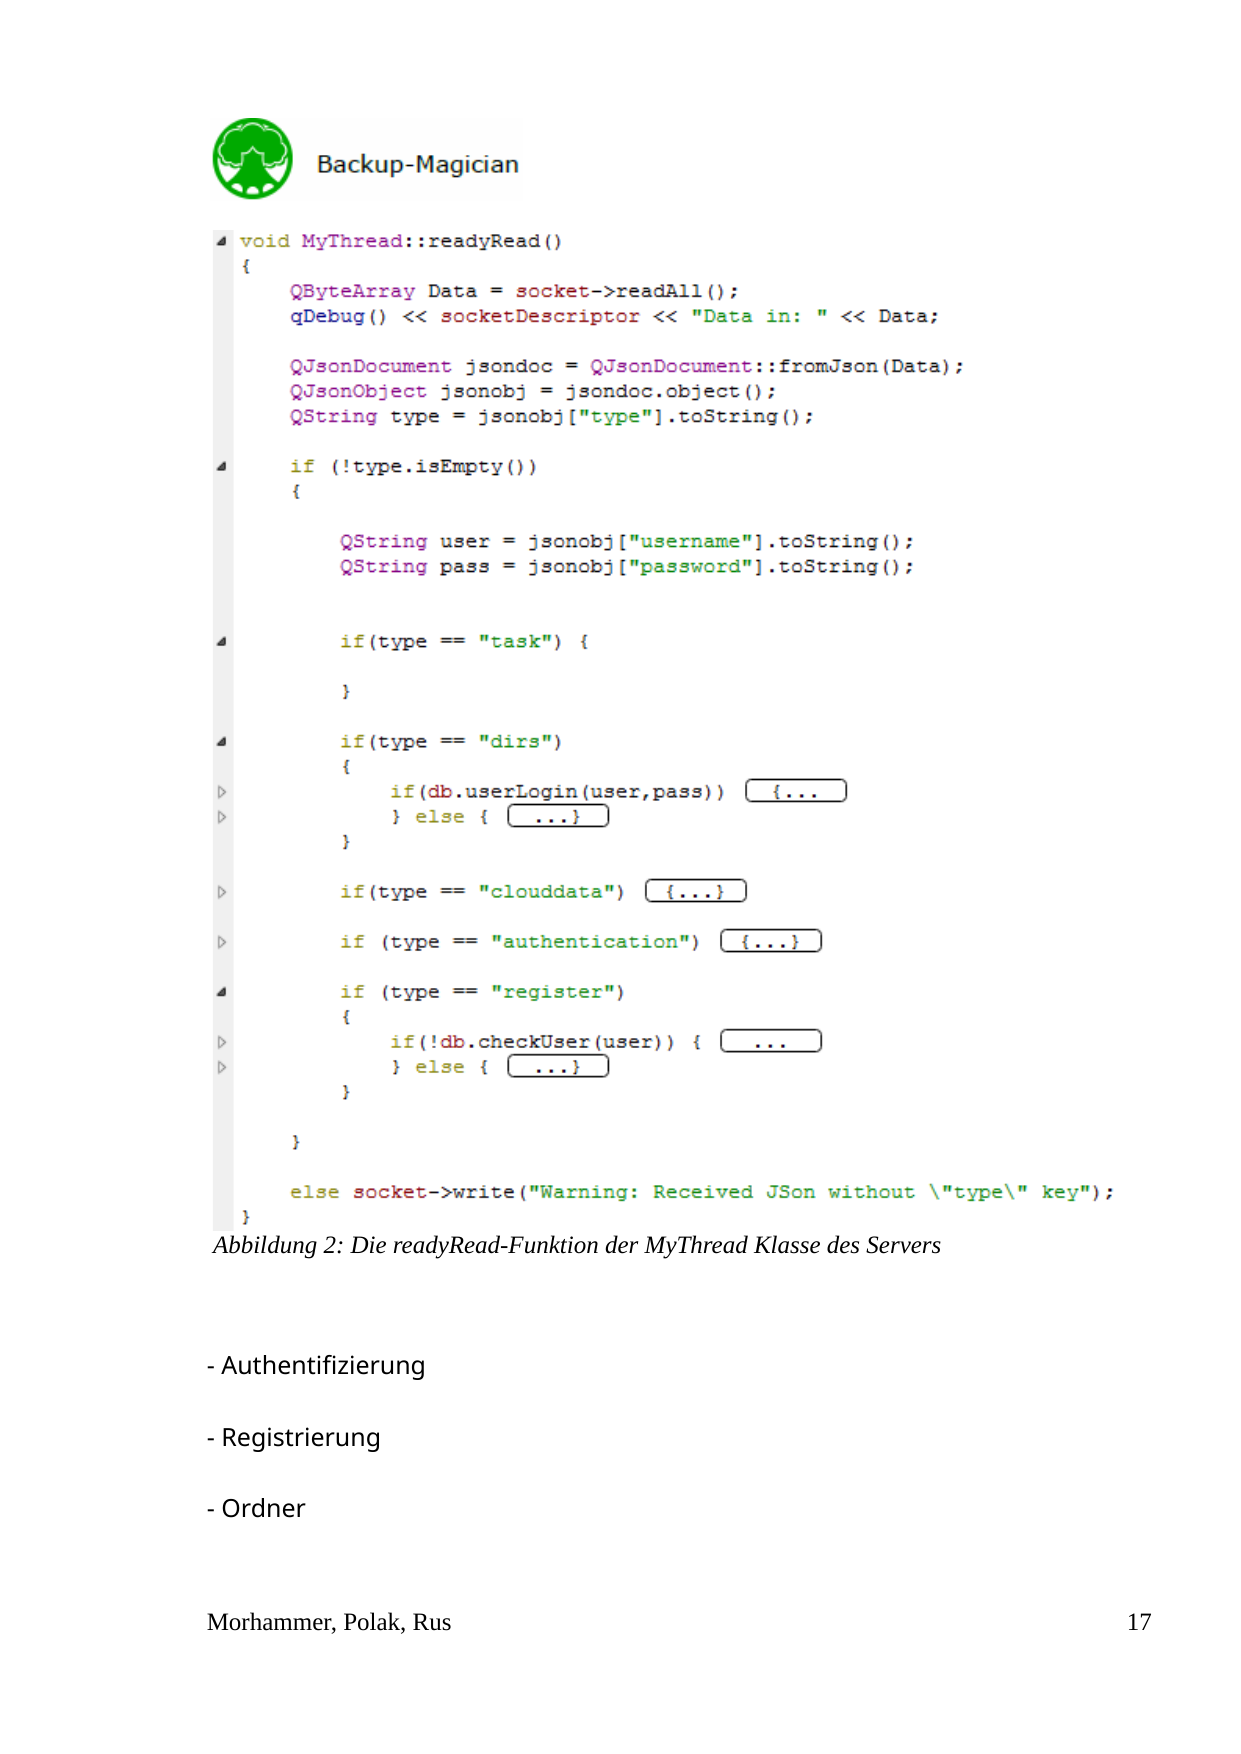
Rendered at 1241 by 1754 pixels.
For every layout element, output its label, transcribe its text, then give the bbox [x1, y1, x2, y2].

picture [212, 230, 1118, 1231]
text Abbildung 2: Die readyRead-Funktion der MyThread Klasse des Servers [213, 1231, 1117, 1259]
text - Authentifizierung [207, 1348, 1152, 1382]
text - Registrierung [207, 1419, 1152, 1453]
text - Ordner [207, 1491, 1152, 1525]
picture [210, 118, 523, 201]
